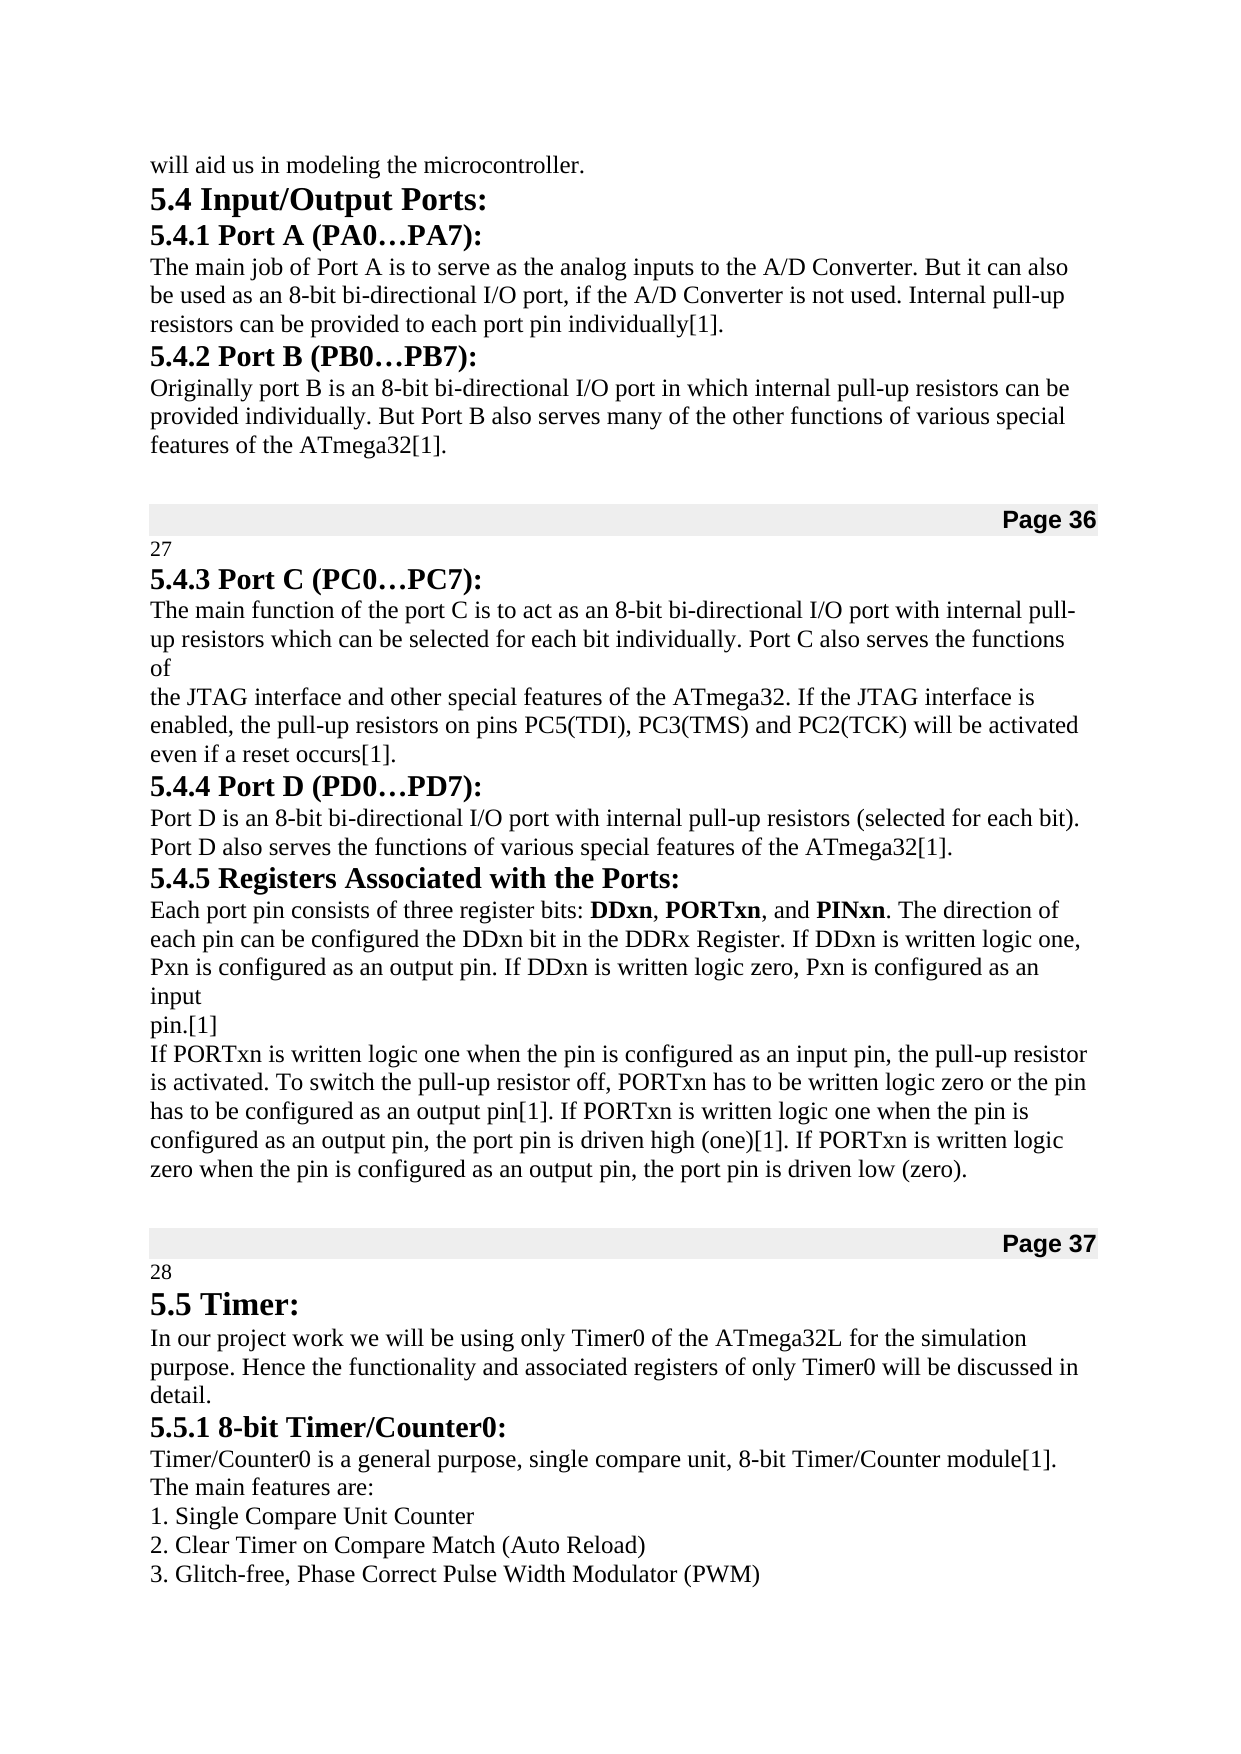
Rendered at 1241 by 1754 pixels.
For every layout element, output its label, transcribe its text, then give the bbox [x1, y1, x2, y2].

text In our project work we will be using only Timer0 of the ATmega32L for the simulation [150, 1323, 1090, 1352]
text features of the ATmega32[1]. [150, 430, 1090, 459]
text 5.4.3 Port C (PC0…PC7): [150, 561, 1090, 596]
text zero when the pin is configured as an output pin, the port pin is driven low (zero). [150, 1154, 1090, 1182]
text The main job of Port A is to serve as the analog inputs to the A/D Converter. But it can also [150, 252, 1090, 281]
text 5.4.4 Port D (PD0…PD7): [150, 768, 1090, 803]
text 5.5 Timer: [150, 1284, 1090, 1323]
text The main features are: [150, 1472, 1090, 1501]
text provided individually. But Port B also serves many of the other functions of various special [150, 401, 1090, 430]
text purpose. Hence the functionality and associated registers of only Timer0 will be discussed in [150, 1352, 1090, 1380]
text is activated. To switch the pull-up resistor off, PORTxn has to be written logic zero or the pin [150, 1067, 1090, 1096]
text 1. Single Compare Unit Counter [150, 1501, 1090, 1530]
text 2. Clear Timer on Compare Match (Auto Reload) [150, 1530, 1090, 1559]
text detail. [150, 1380, 1090, 1409]
text configured as an output pin, the port pin is driven high (one)[1]. If PORTxn is written logic [150, 1125, 1090, 1154]
text the JTAG interface and other special features of the ATmega32. If the JTAG interface is [150, 682, 1090, 711]
text up resistors which can be selected for each bit individually. Port C also serves the functions of [150, 624, 1090, 682]
table_header Page 36 [149, 504, 1098, 536]
text pin.[1] [150, 1010, 1090, 1039]
text 5.4.2 Port B (PB0…PB7): [150, 338, 1090, 373]
text 3. Glitch-free, Phase Correct Pulse Width Modulator (PWM) [150, 1559, 1090, 1587]
text The main function of the port C is to act as an 8-bit bi-directional I/O port with internal pull- [150, 596, 1090, 624]
text 28 [150, 1259, 1090, 1284]
text even if a reset occurs[1]. [150, 739, 1090, 768]
text 5.5.1 8-bit Timer/Counter0: [150, 1409, 1090, 1444]
text Originally port B is an 8-bit bi-directional I/O port in which internal pull-up resistors can be [150, 373, 1090, 401]
text 5.4 Input/Output Ports: [150, 179, 1090, 217]
text Port D also serves the functions of various special features of the ATmega32[1]. [150, 832, 1090, 860]
text each pin can be configured the DDxn bit in the DDRx Register. If DDxn is written logic one, [150, 924, 1090, 952]
text Each port pin consists of three register bits: DDxn, PORTxn, and PINxn. The direction of [150, 895, 1090, 924]
text 5.4.1 Port A (PA0…PA7): [150, 217, 1090, 252]
text 5.4.5 Registers Associated with the Ports: [150, 860, 1090, 895]
text Port D is an 8-bit bi-directional I/O port with internal pull-up resistors (selected for each bit). [150, 803, 1090, 832]
text will aid us in modeling the microcontroller. [150, 150, 1090, 179]
table_header Page 37 [149, 1228, 1098, 1259]
text If PORTxn is written logic one when the pin is configured as an input pin, the pull-up resistor [150, 1039, 1090, 1067]
text Pxn is configured as an output pin. If DDxn is written logic zero, Pxn is configured as an input [150, 952, 1090, 1010]
text has to be configured as an output pin[1]. If PORTxn is written logic one when the pin is [150, 1096, 1090, 1125]
text resistors can be provided to each port pin individually[1]. [150, 309, 1090, 338]
text 27 [150, 536, 1090, 561]
text Timer/Counter0 is a general purpose, single compare unit, 8-bit Timer/Counter module[1]. [150, 1444, 1090, 1472]
text be used as an 8-bit bi-directional I/O port, if the A/D Converter is not used. Internal pull-up [150, 281, 1090, 309]
text enabled, the pull-up resistors on pins PC5(TDI), PC3(TMS) and PC2(TCK) will be activated [150, 711, 1090, 739]
